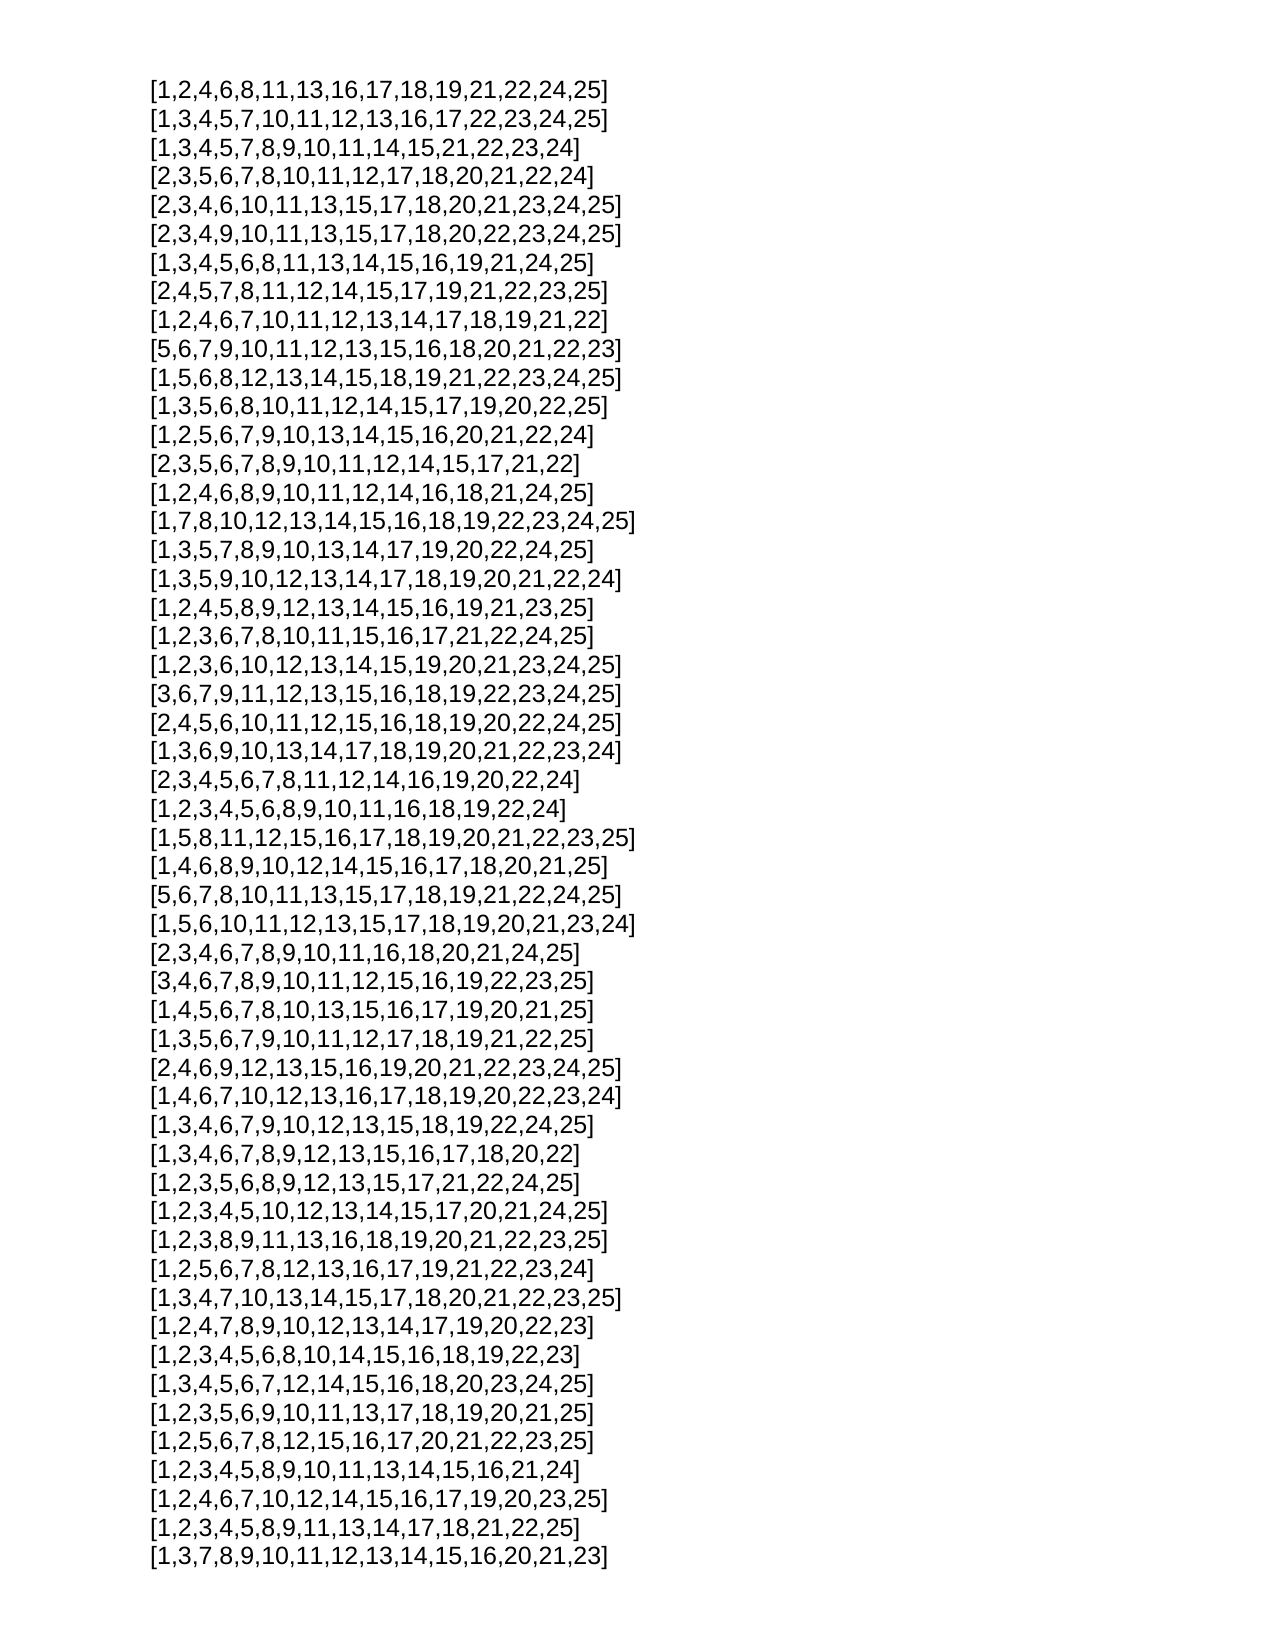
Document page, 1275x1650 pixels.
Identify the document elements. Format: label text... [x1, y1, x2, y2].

text [1,7,8,10,12,13,14,15,16,18,19,22,23,24,25] [150, 506, 1125, 535]
text [1,2,3,4,5,10,12,13,14,15,17,20,21,24,25] [150, 1196, 1125, 1225]
text [1,4,5,6,7,8,10,13,15,16,17,19,20,21,25] [150, 995, 1125, 1024]
text [1,2,4,6,7,10,12,14,15,16,17,19,20,23,25] [150, 1484, 1125, 1512]
text [1,3,7,8,9,10,11,12,13,14,15,16,20,21,23] [150, 1541, 1125, 1570]
text [2,3,4,6,10,11,13,15,17,18,20,21,23,24,25] [150, 190, 1125, 219]
text [5,6,7,9,10,11,12,13,15,16,18,20,21,22,23] [150, 334, 1125, 362]
text [2,3,5,6,7,8,10,11,12,17,18,20,21,22,24] [150, 161, 1125, 190]
text [1,3,5,7,8,9,10,13,14,17,19,20,22,24,25] [150, 535, 1125, 564]
text [1,3,6,9,10,13,14,17,18,19,20,21,22,23,24] [150, 736, 1125, 765]
text [2,4,5,6,10,11,12,15,16,18,19,20,22,24,25] [150, 707, 1125, 736]
text [2,4,5,7,8,11,12,14,15,17,19,21,22,23,25] [150, 276, 1125, 305]
text [1,2,5,6,7,8,12,15,16,17,20,21,22,23,25] [150, 1426, 1125, 1455]
text [1,2,5,6,7,9,10,13,14,15,16,20,21,22,24] [150, 420, 1125, 449]
text [3,4,6,7,8,9,10,11,12,15,16,19,22,23,25] [150, 966, 1125, 995]
text [1,3,4,6,7,9,10,12,13,15,18,19,22,24,25] [150, 1110, 1125, 1139]
text [2,4,6,9,12,13,15,16,19,20,21,22,23,24,25] [150, 1052, 1125, 1081]
text [1,3,4,5,6,8,11,13,14,15,16,19,21,24,25] [150, 247, 1125, 276]
text [1,2,5,6,7,8,12,13,16,17,19,21,22,23,24] [150, 1254, 1125, 1282]
text [1,2,3,4,5,8,9,11,13,14,17,18,21,22,25] [150, 1512, 1125, 1541]
text [1,2,4,6,8,11,13,16,17,18,19,21,22,24,25] [150, 75, 1125, 104]
text [1,2,3,6,10,12,13,14,15,19,20,21,23,24,25] [150, 650, 1125, 679]
text [2,3,4,5,6,7,8,11,12,14,16,19,20,22,24] [150, 765, 1125, 794]
text [1,3,4,6,7,8,9,12,13,15,16,17,18,20,22] [150, 1139, 1125, 1167]
text [1,3,4,7,10,13,14,15,17,18,20,21,22,23,25] [150, 1282, 1125, 1311]
text [1,4,6,8,9,10,12,14,15,16,17,18,20,21,25] [150, 851, 1125, 880]
text [1,3,4,5,7,8,9,10,11,14,15,21,22,23,24] [150, 132, 1125, 161]
text [1,4,6,7,10,12,13,16,17,18,19,20,22,23,24] [150, 1081, 1125, 1110]
text [2,3,4,9,10,11,13,15,17,18,20,22,23,24,25] [150, 219, 1125, 247]
text [1,3,5,6,8,10,11,12,14,15,17,19,20,22,25] [150, 391, 1125, 420]
text [1,2,4,6,8,9,10,11,12,14,16,18,21,24,25] [150, 477, 1125, 506]
text [3,6,7,9,11,12,13,15,16,18,19,22,23,24,25] [150, 679, 1125, 707]
text [1,2,4,7,8,9,10,12,13,14,17,19,20,22,23] [150, 1311, 1125, 1340]
text [1,2,3,6,7,8,10,11,15,16,17,21,22,24,25] [150, 621, 1125, 650]
text [1,2,3,4,5,6,8,9,10,11,16,18,19,22,24] [150, 794, 1125, 822]
text [1,2,3,4,5,6,8,10,14,15,16,18,19,22,23] [150, 1340, 1125, 1369]
text [2,3,5,6,7,8,9,10,11,12,14,15,17,21,22] [150, 449, 1125, 477]
text [1,3,4,5,7,10,11,12,13,16,17,22,23,24,25] [150, 104, 1125, 132]
text [2,3,4,6,7,8,9,10,11,16,18,20,21,24,25] [150, 937, 1125, 966]
text [1,2,3,4,5,8,9,10,11,13,14,15,16,21,24] [150, 1455, 1125, 1484]
text [1,2,3,8,9,11,13,16,18,19,20,21,22,23,25] [150, 1225, 1125, 1254]
text [1,2,4,5,8,9,12,13,14,15,16,19,21,23,25] [150, 592, 1125, 621]
text [1,3,5,9,10,12,13,14,17,18,19,20,21,22,24] [150, 564, 1125, 592]
text [1,5,6,8,12,13,14,15,18,19,21,22,23,24,25] [150, 362, 1125, 391]
text [1,2,4,6,7,10,11,12,13,14,17,18,19,21,22] [150, 305, 1125, 334]
text [1,3,4,5,6,7,12,14,15,16,18,20,23,24,25] [150, 1369, 1125, 1397]
text [1,5,8,11,12,15,16,17,18,19,20,21,22,23,25] [150, 822, 1125, 851]
text [1,5,6,10,11,12,13,15,17,18,19,20,21,23,24] [150, 909, 1125, 937]
text [1,3,5,6,7,9,10,11,12,17,18,19,21,22,25] [150, 1024, 1125, 1052]
text [5,6,7,8,10,11,13,15,17,18,19,21,22,24,25] [150, 880, 1125, 909]
text [1,2,3,5,6,9,10,11,13,17,18,19,20,21,25] [150, 1397, 1125, 1426]
text [1,2,3,5,6,8,9,12,13,15,17,21,22,24,25] [150, 1167, 1125, 1196]
